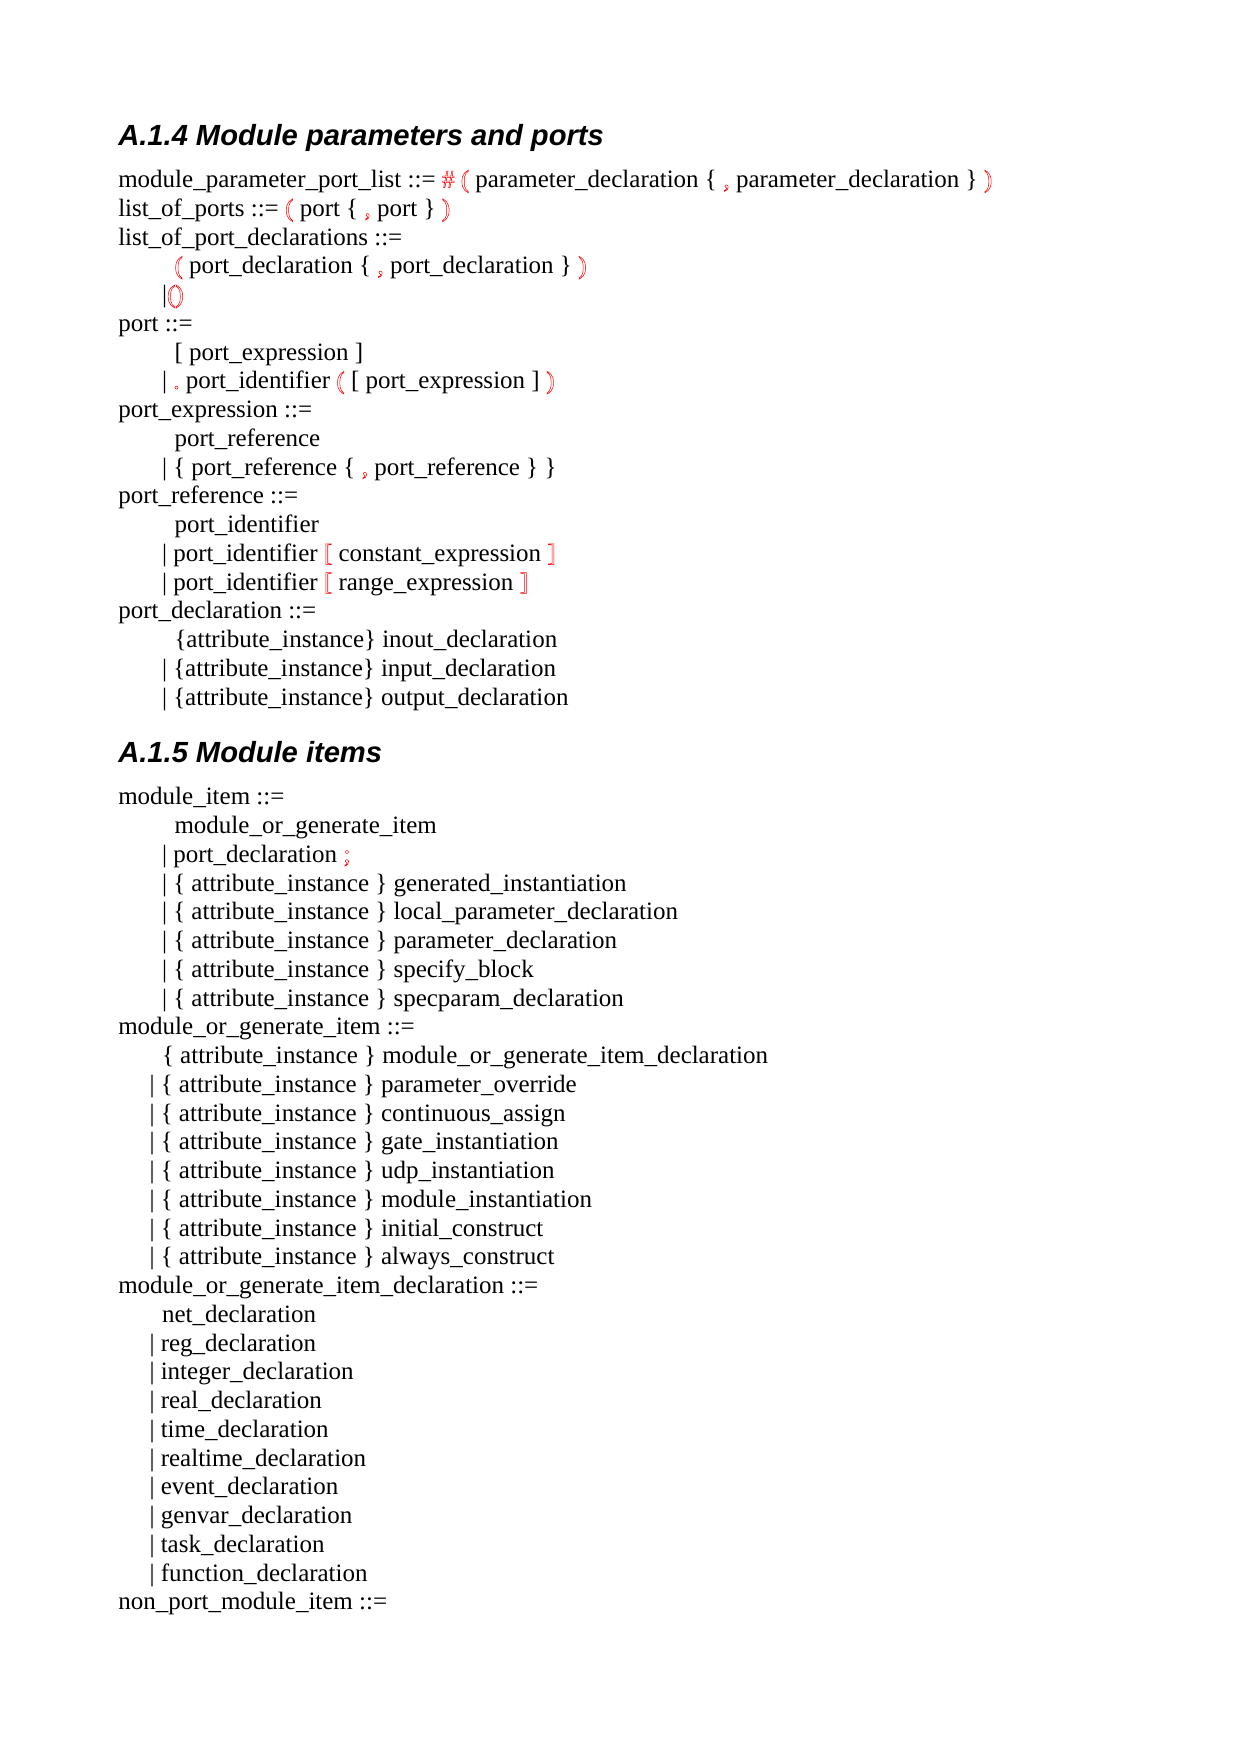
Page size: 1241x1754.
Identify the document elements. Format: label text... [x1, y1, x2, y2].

text | { attribute_instance } initial_construct [118, 1213, 1122, 1241]
text list_of_port_declarations ::= [118, 222, 1122, 250]
text ( port_declaration { , port_declaration } ) [118, 250, 1122, 279]
text list_of_ports ::= ( port { , port } ) [118, 193, 1122, 222]
text | reg_declaration [118, 1328, 1122, 1356]
text | {attribute_instance} input_declaration [118, 653, 1122, 682]
text | realtime_declaration [118, 1443, 1122, 1471]
text | integer_declaration [118, 1356, 1122, 1385]
text module_item ::= [118, 781, 1122, 810]
text | time_declaration [118, 1414, 1122, 1443]
text module_or_generate_item_declaration ::= [118, 1270, 1122, 1299]
text | { attribute_instance } continuous_assign [118, 1098, 1122, 1126]
text | event_declaration [118, 1471, 1122, 1500]
text | task_declaration [118, 1529, 1122, 1558]
text port_reference [118, 423, 1122, 452]
text [ port_expression ] [118, 337, 1122, 365]
text | { attribute_instance } specparam_declaration [118, 983, 1122, 1011]
text | { attribute_instance } parameter_override [118, 1069, 1122, 1098]
text | port_identifier [ constant_expression ] [118, 538, 1122, 567]
text | { attribute_instance } gate_instantiation [118, 1126, 1122, 1155]
text | { port_reference { , port_reference } } [118, 452, 1122, 480]
text port_expression ::= [118, 394, 1122, 423]
text | genvar_declaration [118, 1500, 1122, 1529]
text port ::= [118, 308, 1122, 337]
text | port_identifier [ range_expression ] [118, 567, 1122, 595]
text module_or_generate_item ::= [118, 1011, 1122, 1040]
text | { attribute_instance } local_parameter_declaration [118, 896, 1122, 925]
text {attribute_instance} inout_declaration [118, 624, 1122, 653]
text port_identifier [118, 509, 1122, 538]
text | { attribute_instance } parameter_declaration [118, 925, 1122, 954]
text module_or_generate_item [118, 810, 1122, 839]
text | . port_identifier ( [ port_expression ] ) [118, 365, 1122, 394]
text | real_declaration [118, 1385, 1122, 1414]
text port_reference ::= [118, 480, 1122, 509]
subtitle A.1.5 Module items [118, 735, 1122, 769]
text | function_declaration [118, 1558, 1122, 1586]
text | { attribute_instance } generated_instantiation [118, 868, 1122, 896]
text | {attribute_instance} output_declaration [118, 682, 1122, 710]
text | { attribute_instance } udp_instantiation [118, 1155, 1122, 1184]
text port_declaration ::= [118, 595, 1122, 624]
text | { attribute_instance } specify_block [118, 954, 1122, 983]
text net_declaration [118, 1299, 1122, 1328]
text | port_declaration ; [118, 839, 1122, 868]
text non_port_module_item ::= [118, 1586, 1122, 1615]
text module_parameter_port_list ::= # ( parameter_declaration { , parameter_declaration } ) [118, 164, 1122, 193]
text |() [118, 279, 1122, 308]
text | { attribute_instance } module_instantiation [118, 1184, 1122, 1213]
text { attribute_instance } module_or_generate_item_declaration [118, 1040, 1122, 1069]
subtitle A.1.4 Module parameters and ports [118, 118, 1122, 152]
text | { attribute_instance } always_construct [118, 1241, 1122, 1270]
